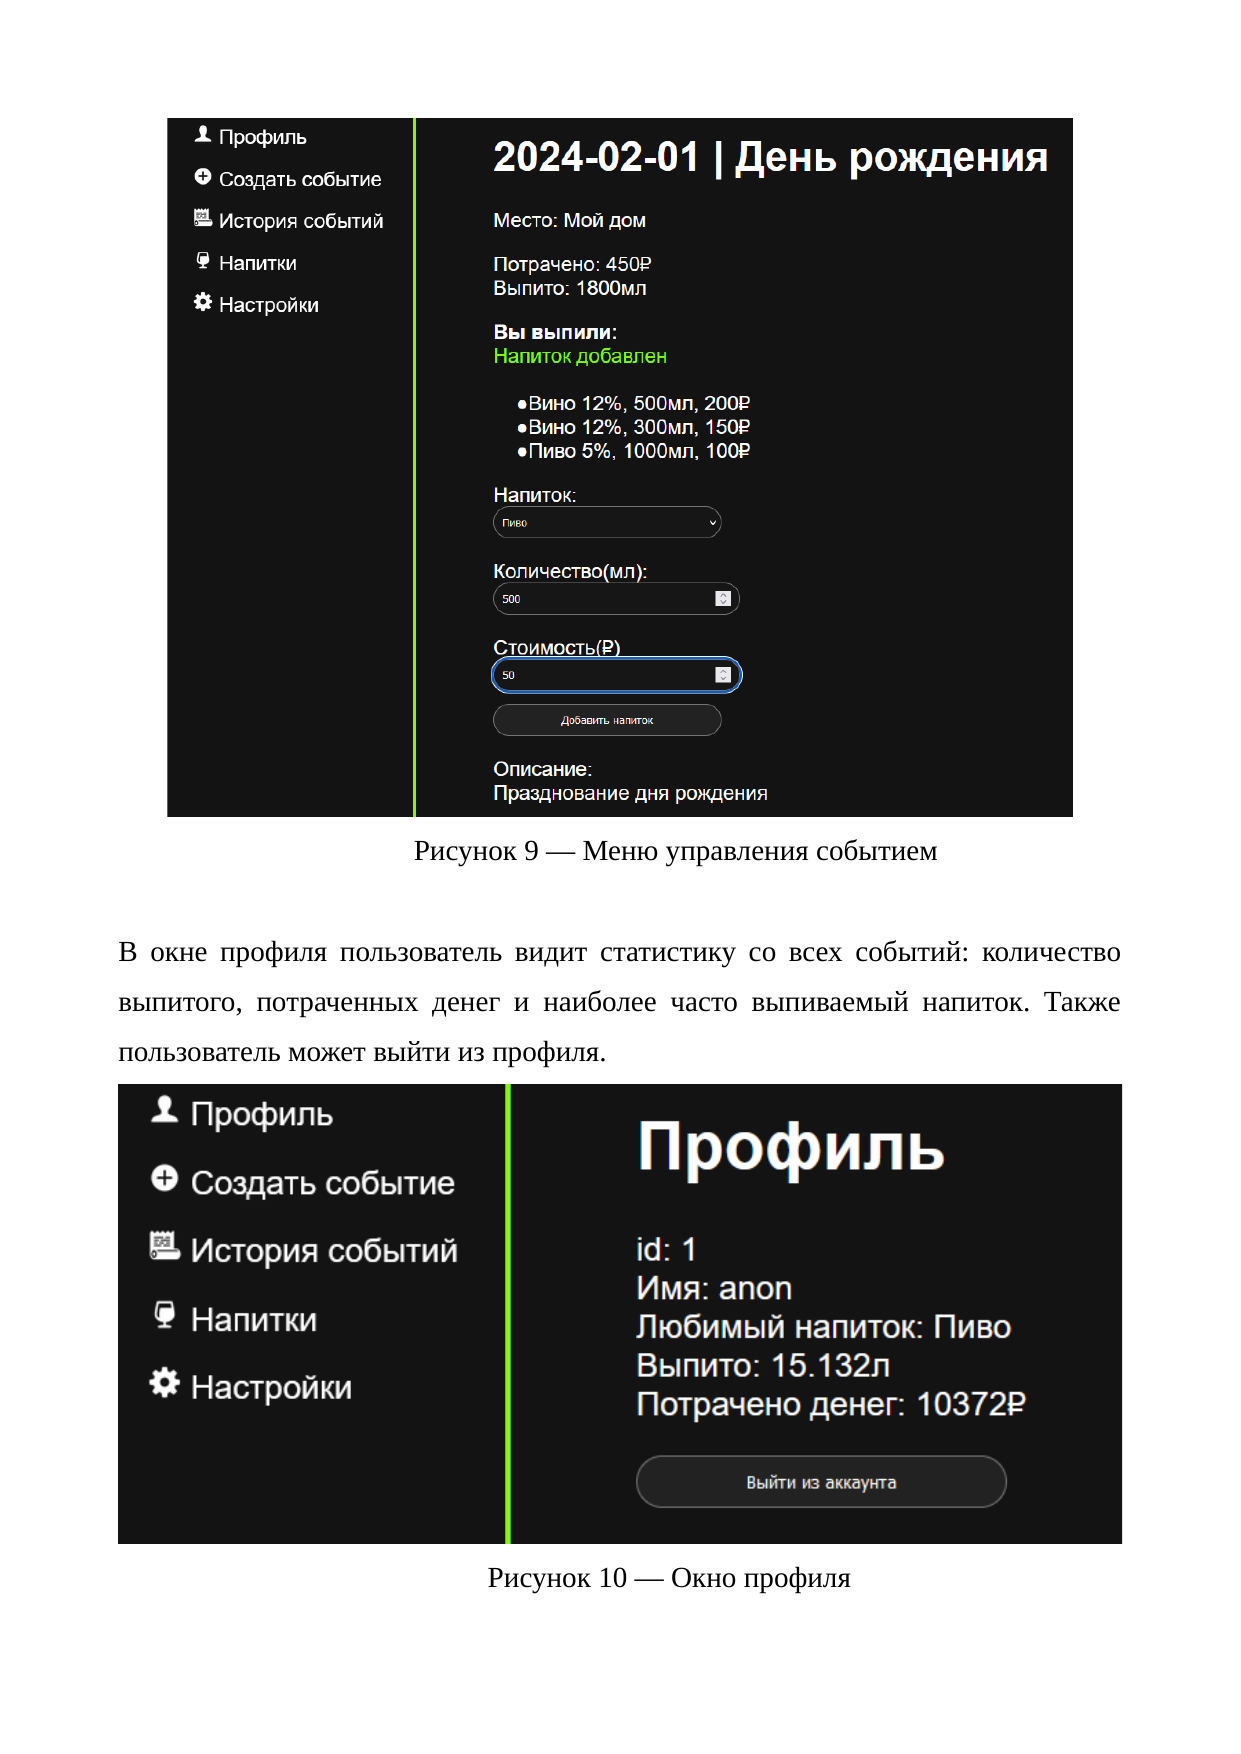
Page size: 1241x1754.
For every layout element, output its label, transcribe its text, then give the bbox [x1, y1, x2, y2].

picture [118, 1084, 1123, 1544]
picture [167, 118, 1073, 817]
text В окне профиля пользователь видит статистику со всех событий: количество выпитого, потраченных денег и наиболее часто выпиваемый напиток. Также пользователь может выйти из профиля. [118, 934, 1122, 1068]
text Рисунок 9 — Меню управления событием [118, 118, 1122, 867]
text Рисунок 10 — Окно профиля [118, 1544, 1122, 1593]
